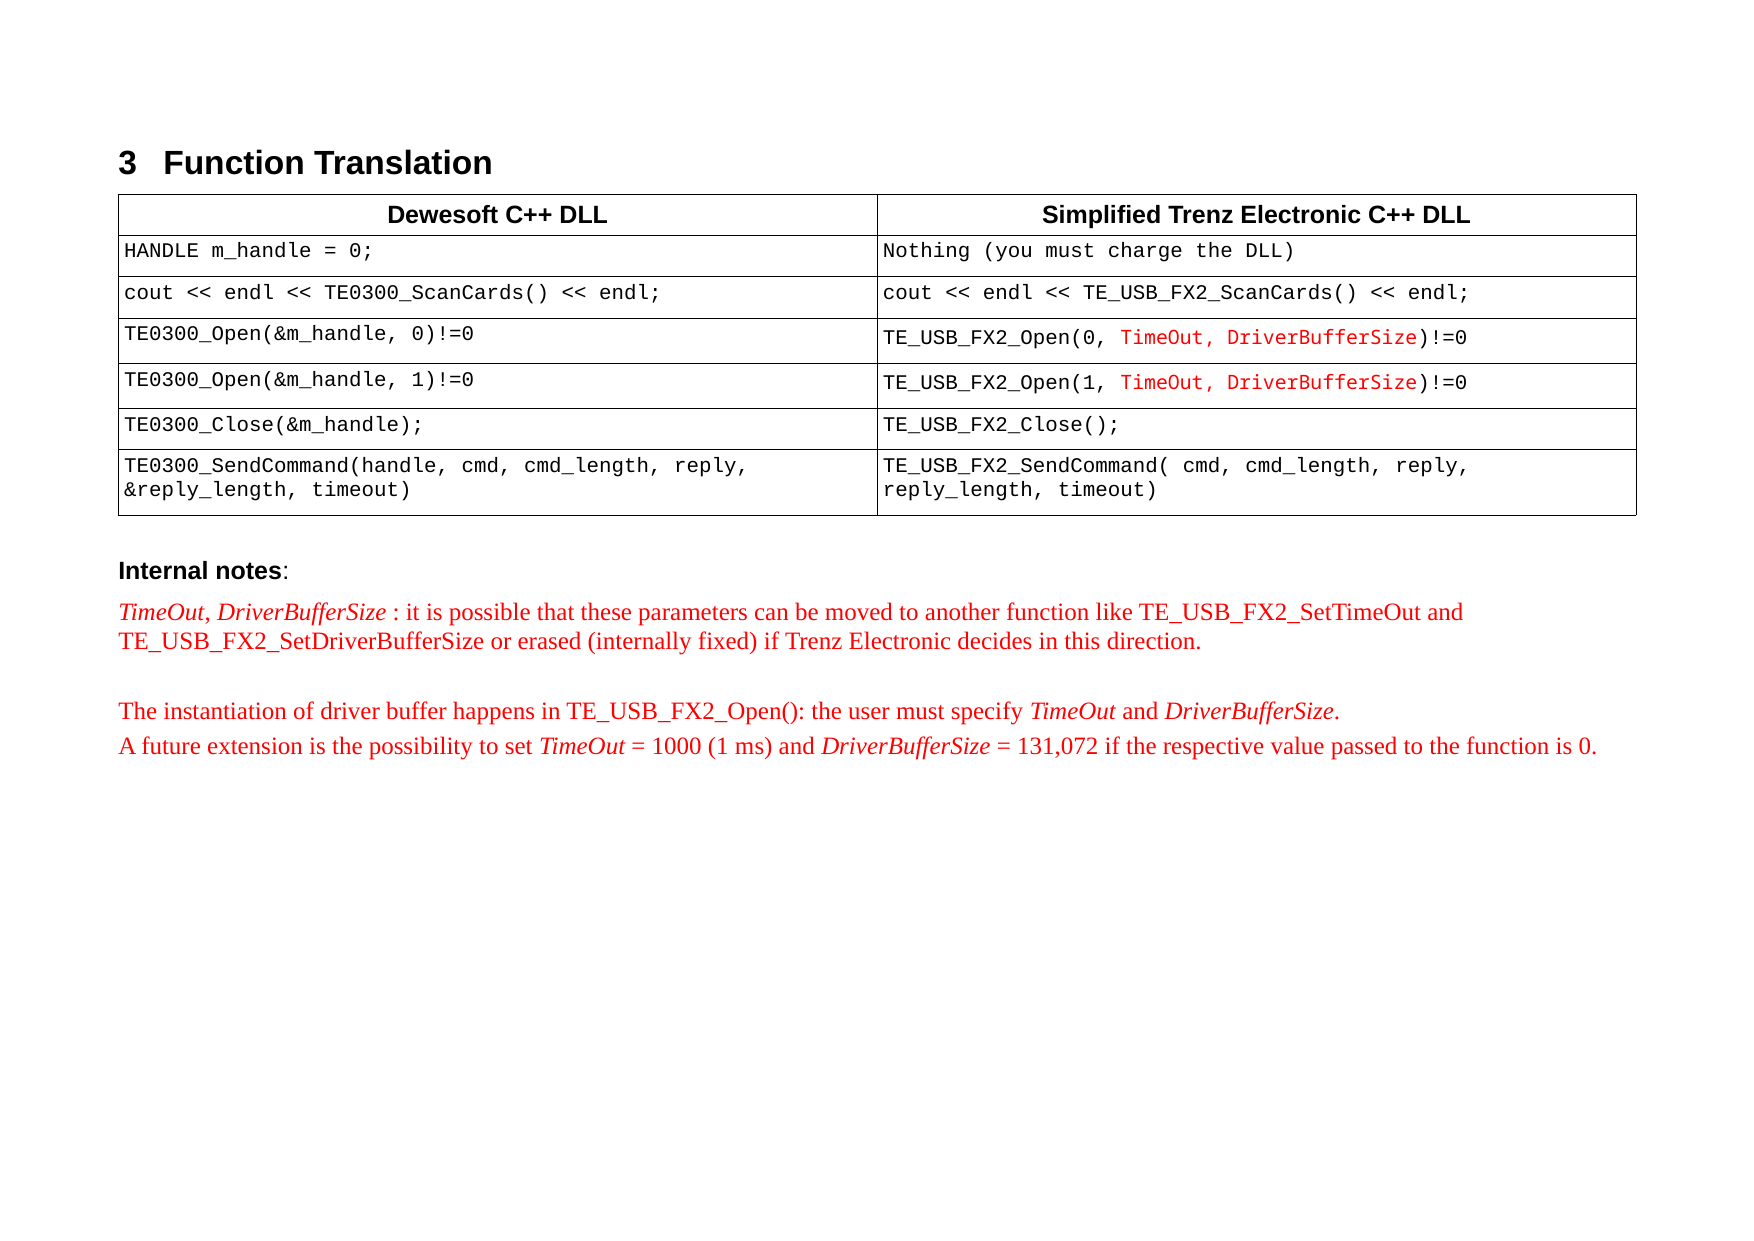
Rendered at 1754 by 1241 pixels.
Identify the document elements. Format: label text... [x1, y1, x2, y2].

text Internal notes: [118, 556, 1636, 584]
subtitle Function Translation [118, 143, 1636, 182]
table_cell Nothing (you must charge the DLL) [878, 236, 1636, 276]
text TE_USB_FX2_SetDriverBufferSize or erased (internally fixed) if Trenz Electronic decides in this direction. [118, 626, 1636, 654]
table_cell TE0300_SendCommand(handle, cmd, cmd_length, reply, &reply_length, timeout) [119, 450, 877, 514]
table_cell cout << endl << TE_USB_FX2_ScanCards() << endl; [878, 277, 1636, 317]
text The instantiation of driver buffer happens in TE_USB_FX2_Open(): the user must specify TimeOut and DriverBufferSize. [118, 696, 1636, 724]
table_cell TE_USB_FX2_Open(0, TimeOut, DriverBufferSize)!=0 [878, 319, 1636, 363]
table_cell cout << endl << TE0300_ScanCards() << endl; [119, 277, 877, 317]
table_header Simplified Trenz Electronic C++ DLL [878, 195, 1636, 234]
table_cell TE0300_Close(&m_handle); [119, 409, 877, 449]
text A future extension is the possibility to set TimeOut = 1000 (1 ms) and DriverBufferSize = 131,072 if the respective value passed to the function is 0. [118, 731, 1636, 759]
table_cell TE_USB_FX2_Close(); [878, 409, 1636, 449]
table_cell TE_USB_FX2_Open(1, TimeOut, DriverBufferSize)!=0 [878, 364, 1636, 408]
table_cell TE0300_Open(&m_handle, 1)!=0 [119, 364, 877, 408]
table_header Dewesoft C++ DLL [119, 195, 877, 234]
table_cell HANDLE m_handle = 0; [119, 236, 877, 276]
table_cell TE_USB_FX2_SendCommand( cmd, cmd_length, reply, reply_length, timeout) [878, 450, 1636, 514]
text TimeOut, DriverBufferSize : it is possible that these parameters can be moved to another function like TE_USB_FX2_SetTimeOut and [118, 597, 1636, 626]
table_cell TE0300_Open(&m_handle, 0)!=0 [119, 319, 877, 363]
